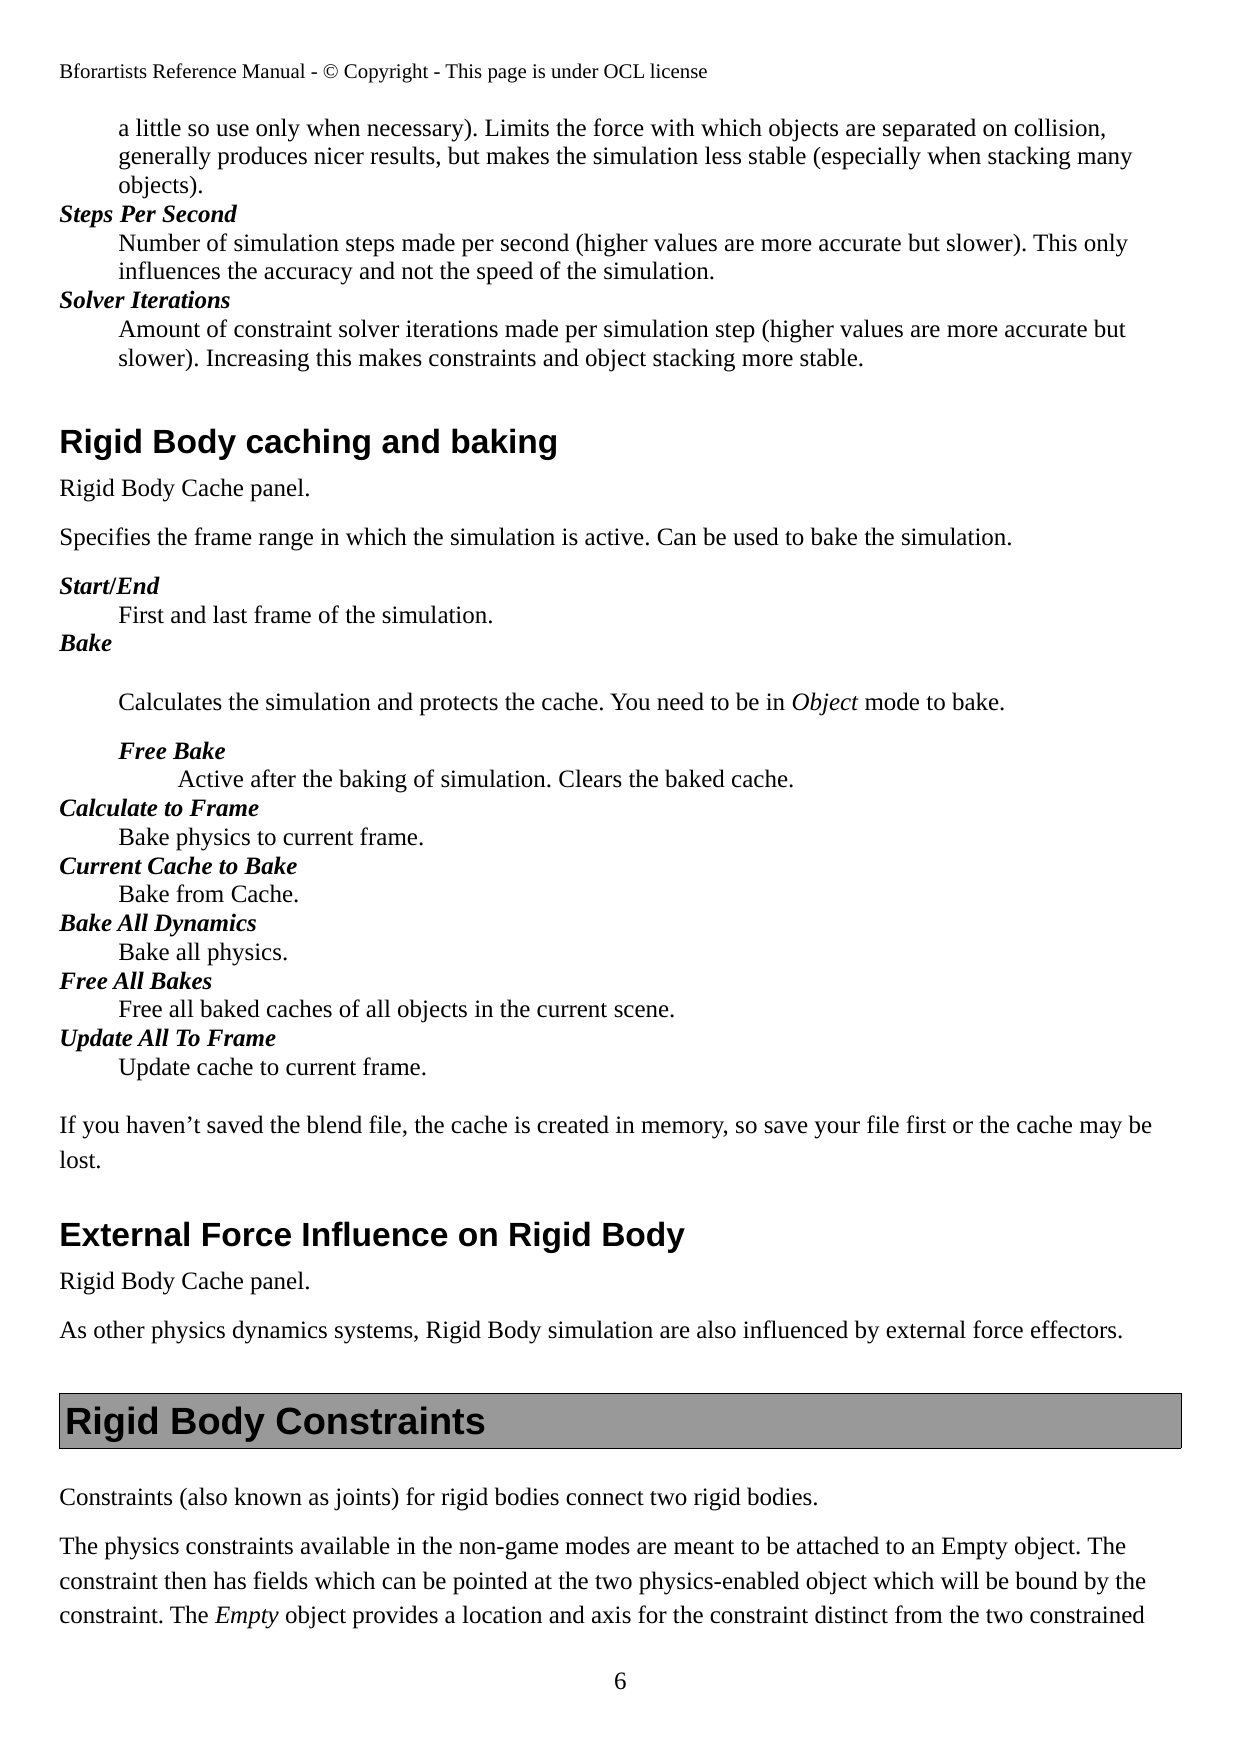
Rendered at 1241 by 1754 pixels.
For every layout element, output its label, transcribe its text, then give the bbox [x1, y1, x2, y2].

subtitle Bake [59, 628, 1181, 657]
list a little so use only when necessary). Limits the force with which objects are separated on collision, generally produces nicer results, but makes the simulation less stable (especially when stacking many objects). [118, 113, 1181, 199]
text As other physics dynamics systems, Rigid Body simulation are also influenced by external force effectors. [59, 1315, 1181, 1343]
list Amount of constraint solver iterations made per simulation step (higher values are more accurate but slower). Increasing this makes constraints and object stacking more stable. [118, 314, 1181, 371]
list Free all baked caches of all objects in the current scene. [118, 994, 1181, 1023]
list First and last frame of the simulation. [118, 600, 1181, 628]
text Rigid Body Cache panel. [59, 473, 1181, 502]
list Active after the baking of simulation. Clears the baked cache. [177, 764, 1181, 793]
subtitle Update All To Frame [59, 1023, 1181, 1052]
subtitle Current Cache to Bake [59, 851, 1181, 879]
subtitle Free All Bakes [59, 966, 1181, 994]
table_header Rigid Body Constraints [60, 1394, 1181, 1448]
list Bake all physics. [118, 937, 1181, 966]
subtitle Calculate to Frame [59, 793, 1181, 822]
text If you haven’t saved the blend file, the cache is created in memory, so save your file first or the cache may be lost. [59, 1110, 1181, 1173]
subtitle Solver Iterations [59, 285, 1181, 314]
subtitle Rigid Body caching and baking [59, 422, 1181, 460]
text The physics constraints available in the non-game modes are meant to be attached to an Empty object. The constraint then has fields which can be pointed at the two physics-enabled object which will be bound by the constraint. The Empty object provides a location and axis for the constraint distinct from the two constrained [59, 1531, 1181, 1629]
text Rigid Body Cache panel. [59, 1266, 1181, 1294]
subtitle Steps Per Second [59, 199, 1181, 228]
list Bake from Cache. [118, 879, 1181, 908]
subtitle Free Bake [118, 736, 1181, 764]
subtitle Bake All Dynamics [59, 908, 1181, 937]
text Calculates the simulation and protects the cache. You need to be in Object mode to bake. [118, 687, 1181, 715]
list Update cache to current frame. [118, 1052, 1181, 1081]
subtitle External Force Influence on Rigid Body [59, 1214, 1181, 1253]
subtitle Start/End [59, 571, 1181, 600]
text Specifies the frame range in which the simulation is active. Can be used to bake the simulation. [59, 522, 1181, 551]
list Bake physics to current frame. [118, 822, 1181, 851]
list Number of simulation steps made per second (higher values are more accurate but slower). This only influences the accuracy and not the speed of the simulation. [118, 228, 1181, 285]
text Constraints (also known as joints) for rigid bodies connect two rigid bodies. [59, 1482, 1181, 1511]
